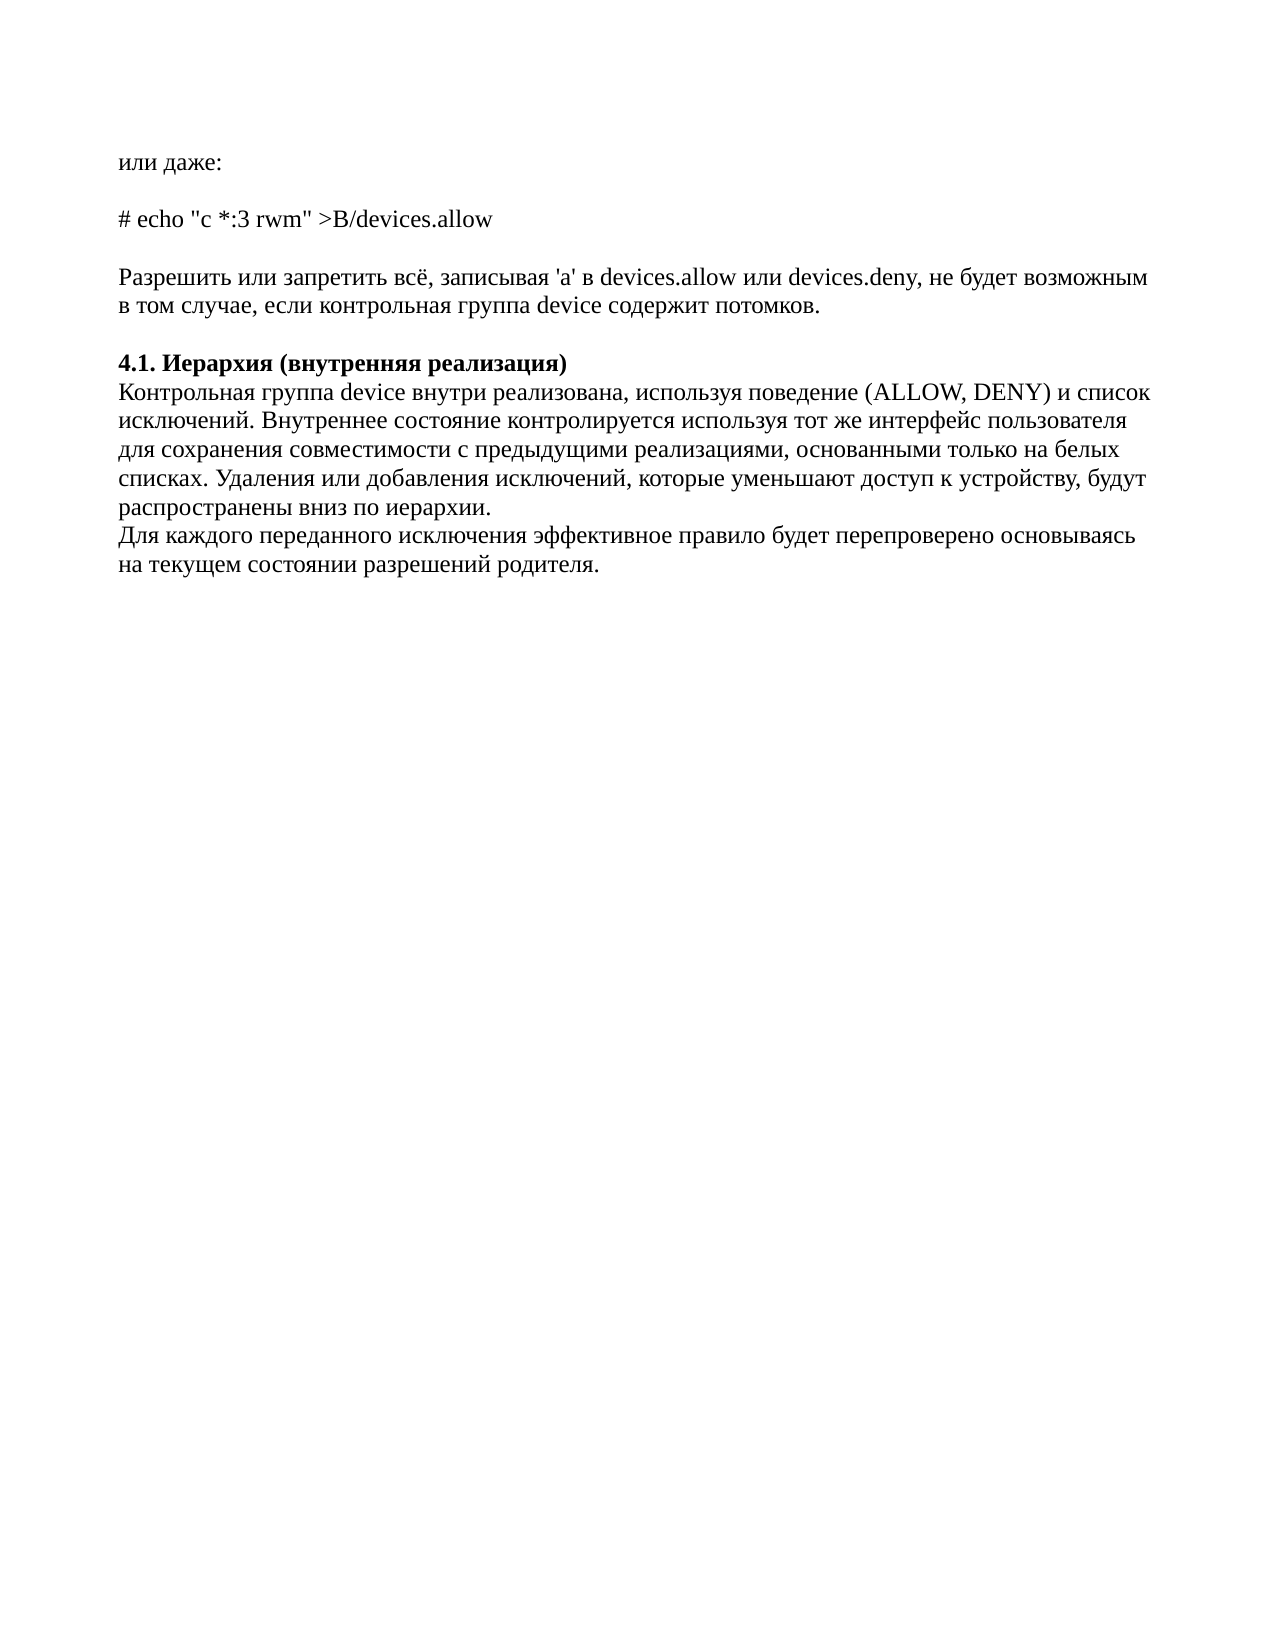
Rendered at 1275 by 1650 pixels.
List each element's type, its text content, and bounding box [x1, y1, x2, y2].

text Разрешить или запретить всё, записывая 'a' в devices.allow или devices.deny, не будет возможным в том случае, если контрольная группа device содержит потомков. [118, 262, 1157, 319]
text Контрольная группа device внутри реализована, используя поведение (ALLOW, DENY) и список исключений. Внутреннее состояние контролируется используя тот же интерфейс пользователя для сохранения совместимости с предыдущими реализациями, основанными только на белых списках. Удаления или добавления исключений, которые уменьшают доступ к устройству, будут распространены вниз по иерархии. [118, 377, 1157, 521]
text или даже: [118, 147, 1157, 176]
text 4.1. Иерархия (внутренняя реализация) [118, 348, 1157, 377]
text Для каждого переданного исключения эффективное правило будет перепроверено основываясь на текущем состоянии разрешений родителя. [118, 521, 1157, 578]
text # echo "c *:3 rwm" >B/devices.allow [118, 204, 1157, 233]
